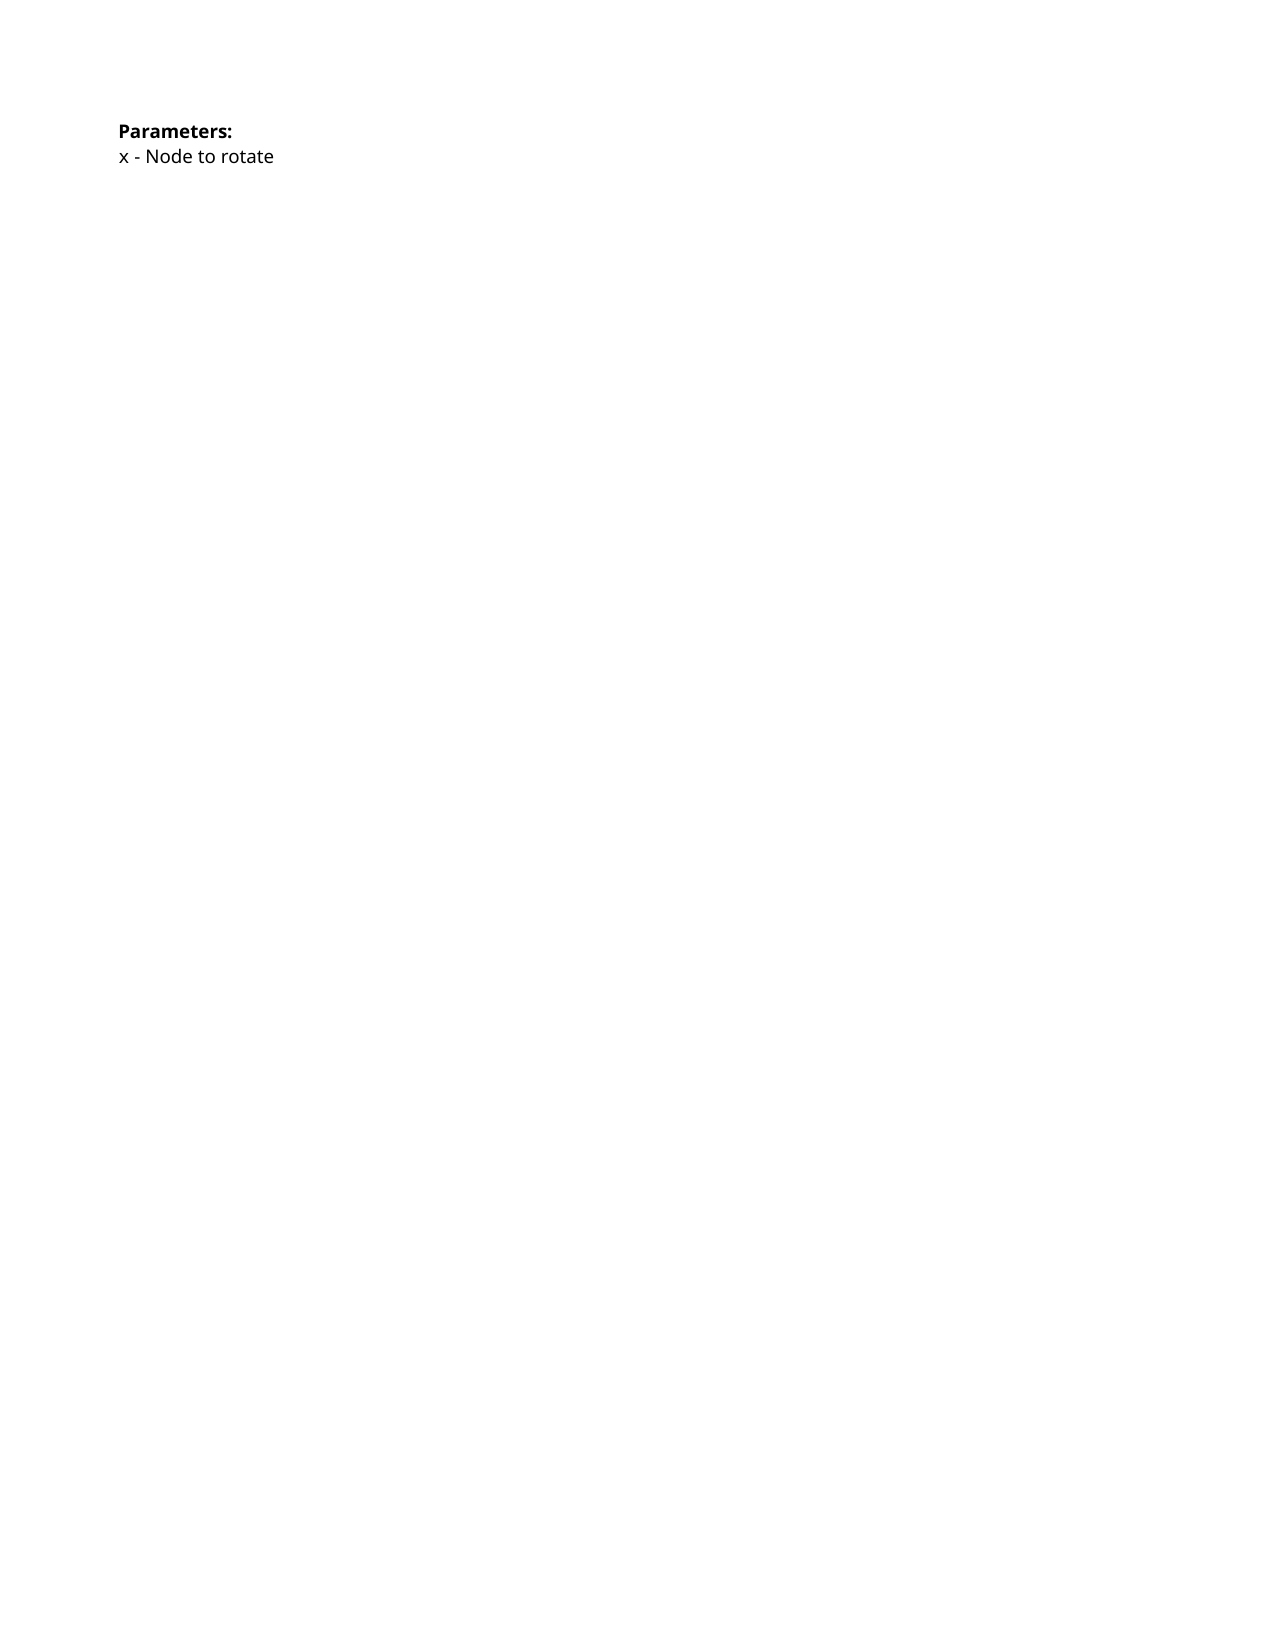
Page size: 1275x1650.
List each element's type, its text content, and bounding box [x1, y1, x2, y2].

text x - Node to rotate [118, 144, 1157, 169]
text Parameters: [118, 118, 1157, 144]
